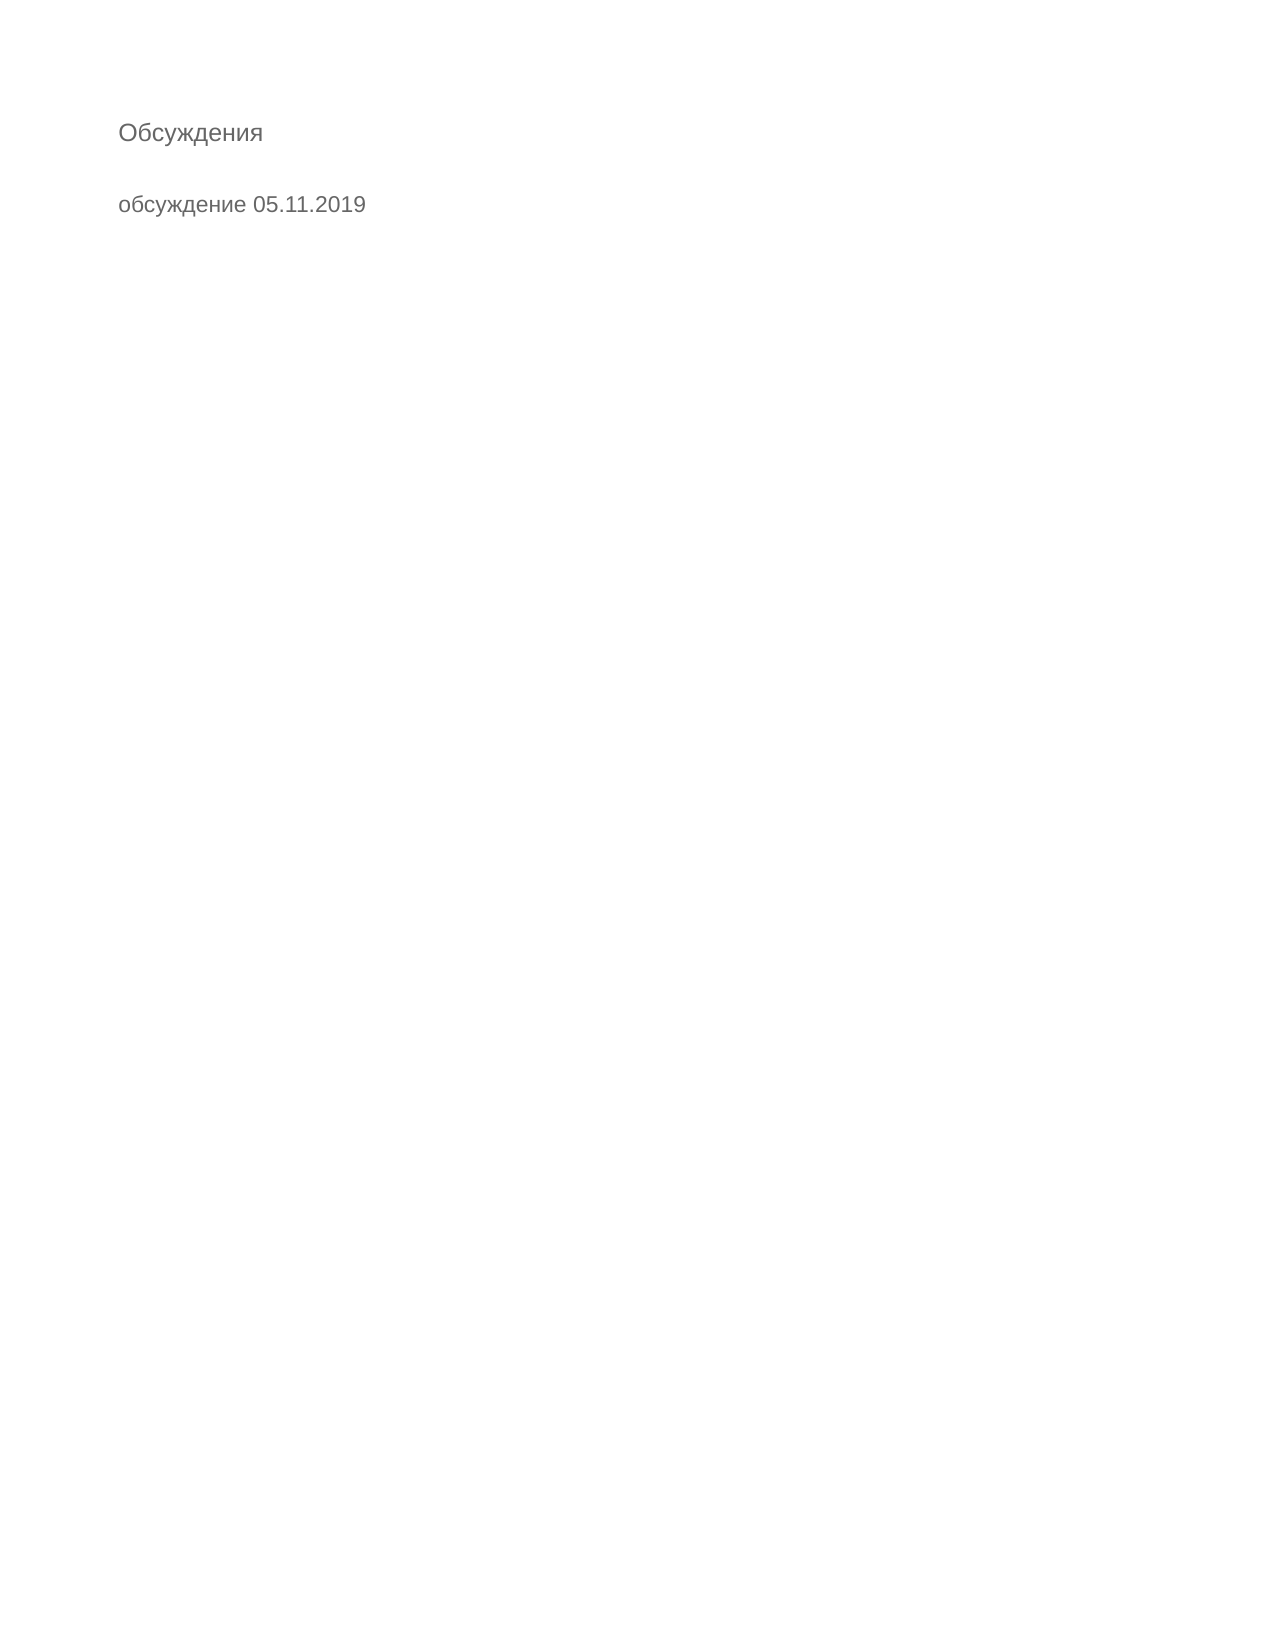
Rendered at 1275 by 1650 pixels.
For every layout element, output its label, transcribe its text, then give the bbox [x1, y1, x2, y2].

subtitle обсуждение 05.11.2019 [118, 191, 1157, 217]
subtitle Обсуждения [118, 118, 1157, 147]
